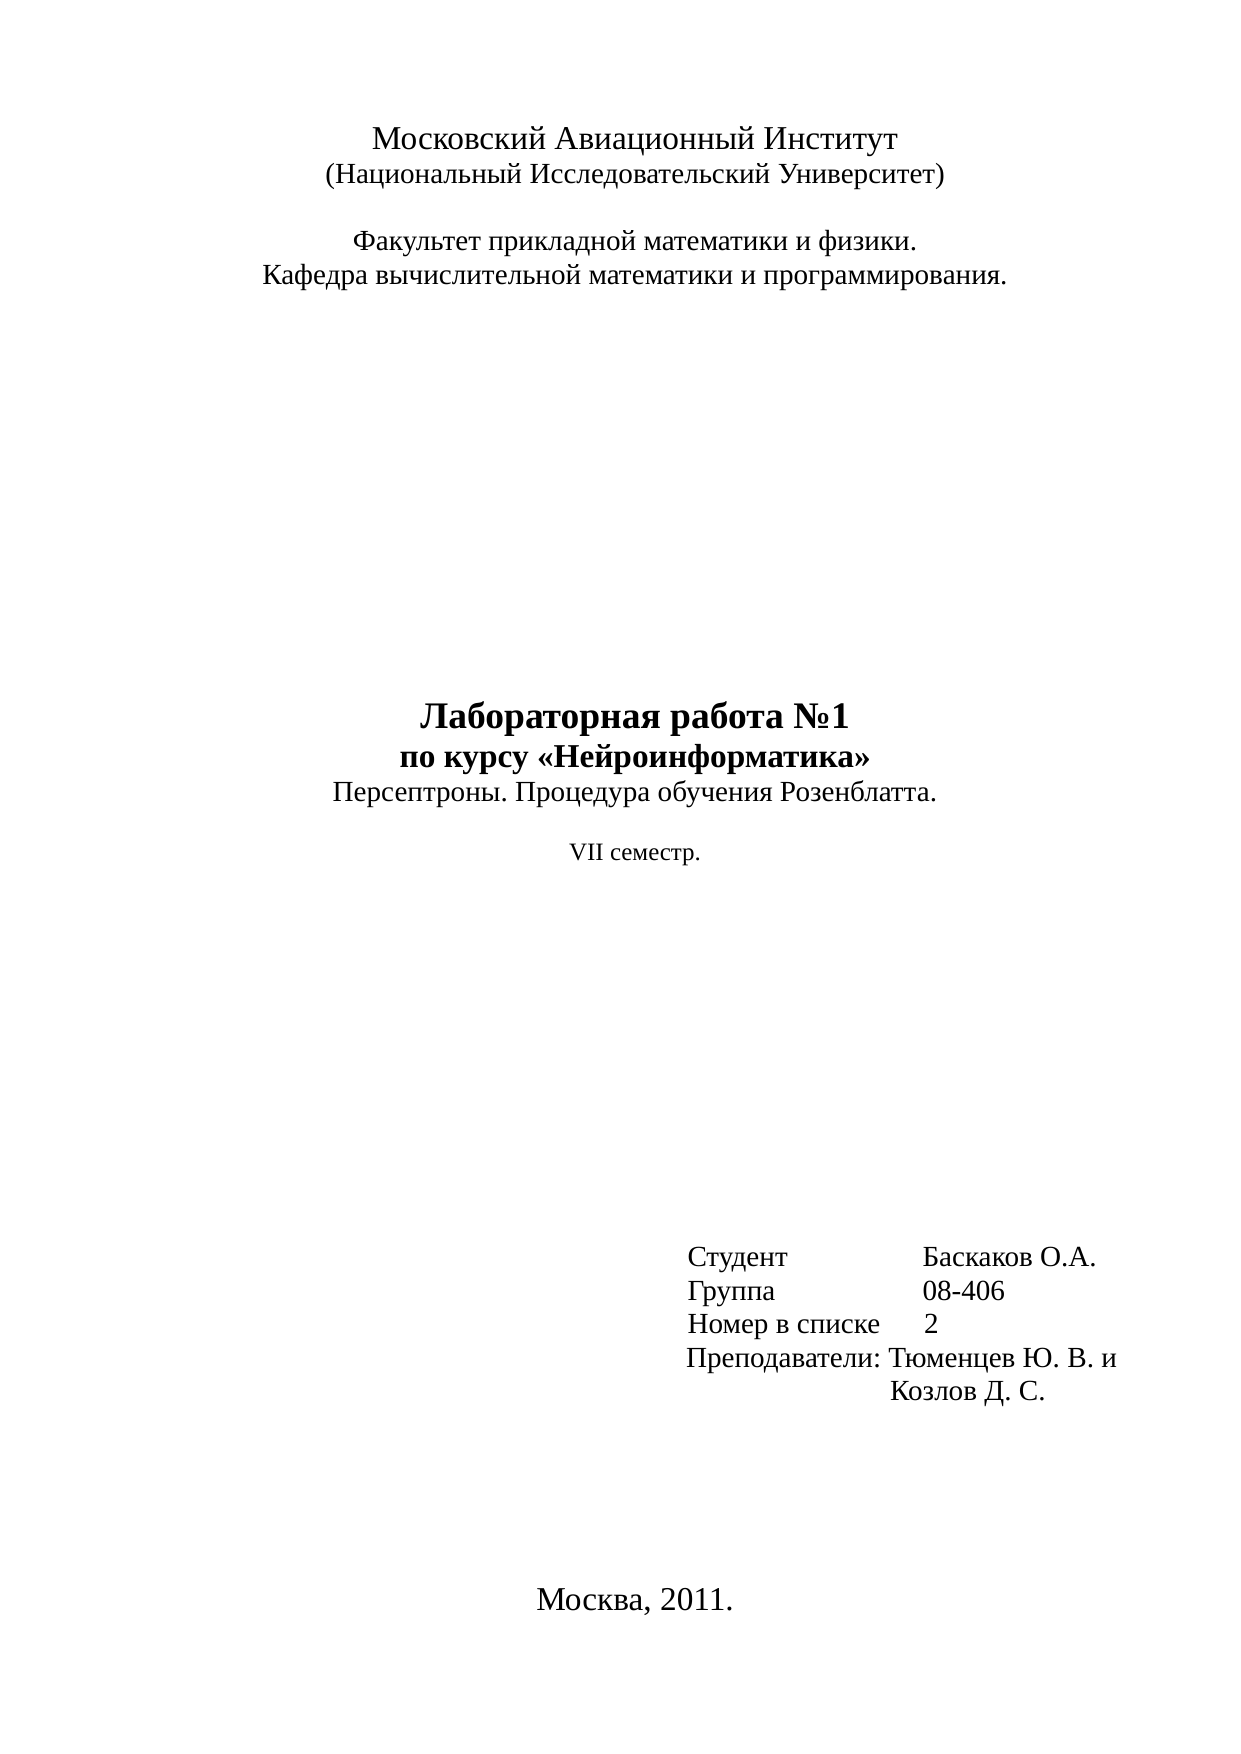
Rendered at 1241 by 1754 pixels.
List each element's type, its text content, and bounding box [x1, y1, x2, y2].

text Персептроны. Процедура обучения Розенблатта. [118, 774, 1122, 808]
text Факультет прикладной математики и физики. [118, 223, 1122, 257]
text Номер в списке 2 [118, 1306, 1122, 1340]
text по курсу «Нейроинформатика» [118, 736, 1122, 774]
text Группа 08-406 [118, 1273, 1122, 1306]
text Лабораторная работа №1 [118, 693, 1122, 736]
text VII семестр. [118, 837, 1122, 866]
text Козлов Д. С. [118, 1373, 1122, 1407]
text (Национальный Исследовательский Университет) [118, 156, 1122, 190]
text Москва, 2011. [118, 1579, 1122, 1618]
text Преподаватели: Тюменцев Ю. В. и [118, 1340, 1122, 1373]
text Московский Авиационный Институт [118, 118, 1122, 156]
text Кафедра вычислительной математики и программирования. [118, 257, 1122, 291]
text Студент Баскаков О.А. [118, 1239, 1122, 1273]
